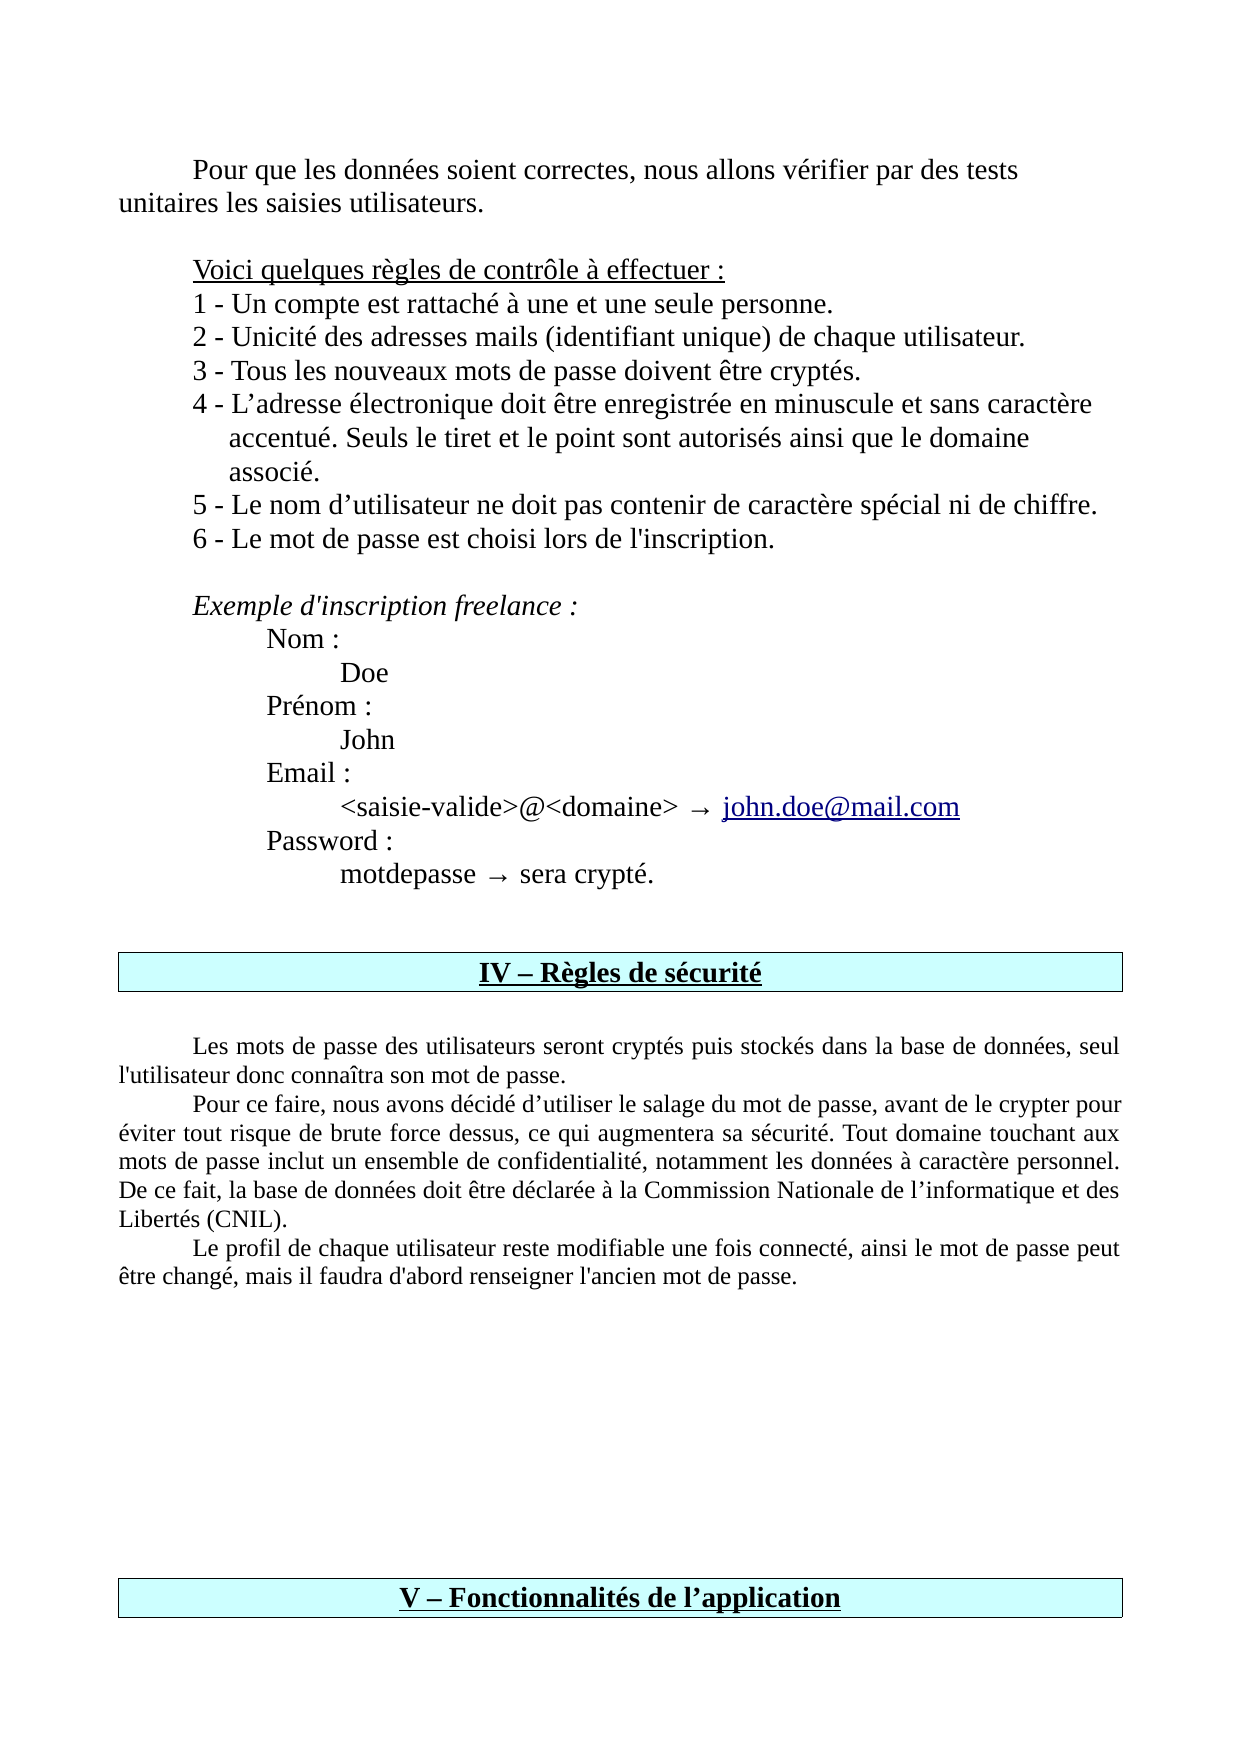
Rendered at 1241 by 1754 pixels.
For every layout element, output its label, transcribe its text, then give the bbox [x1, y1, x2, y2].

text John [118, 722, 1122, 756]
text 1 - Un compte est rattaché à une et une seule personne. [118, 286, 1122, 319]
text Exemple d'inscription freelance : [118, 588, 1122, 621]
text Le profil de chaque utilisateur reste modifiable une fois connecté, ainsi le mot de passe peut être changé, mais il faudra d'abord renseigner l'ancien mot de passe. [118, 1233, 1122, 1290]
text <saisie-valide>@<domaine> → john.doe@mail.com [118, 789, 1122, 823]
text Nom : [118, 621, 1122, 655]
text Les mots de passe des utilisateurs seront cryptés puis stockés dans la base de données, seul l'utilisateur donc connaîtra son mot de passe. [118, 1031, 1122, 1089]
text 3 - Tous les nouveaux mots de passe doivent être cryptés. [118, 353, 1122, 387]
text IV – Règles de sécurité [119, 953, 1122, 991]
text motdepasse → sera crypté. [118, 856, 1122, 890]
text 4 - L’adresse électronique doit être enregistrée en minuscule et sans caractère accentué. Seuls le tiret et le point sont autorisés ainsi que le domaine associé. [118, 387, 1122, 487]
text 5 - Le nom d’utilisateur ne doit pas contenir de caractère spécial ni de chiffre. [118, 487, 1122, 521]
text Password : [118, 823, 1122, 856]
text 6 - Le mot de passe est choisi lors de l'inscription. [118, 521, 1122, 554]
text Pour ce faire, nous avons décidé d’utiliser le salage du mot de passe, avant de le crypter pour éviter tout risque de brute force dessus, ce qui augmentera sa sécurité. Tout domaine touchant aux mots de passe inclut un ensemble de confidentialité, notamment les données à caractère personnel. De ce fait, la base de données doit être déclarée à la Commission Nationale de l’informatique et des Libertés (CNIL). [118, 1089, 1122, 1233]
text Email : [118, 756, 1122, 789]
text Pour que les données soient correctes, nous allons vérifier par des tests unitaires les saisies utilisateurs. [118, 152, 1122, 219]
text Prénom : [118, 688, 1122, 722]
text 2 - Unicité des adresses mails (identifiant unique) de chaque utilisateur. [118, 319, 1122, 353]
text Voici quelques règles de contrôle à effectuer : [118, 252, 1122, 286]
text V – Fonctionnalités de l’application [119, 1579, 1122, 1617]
text Doe [118, 655, 1122, 688]
